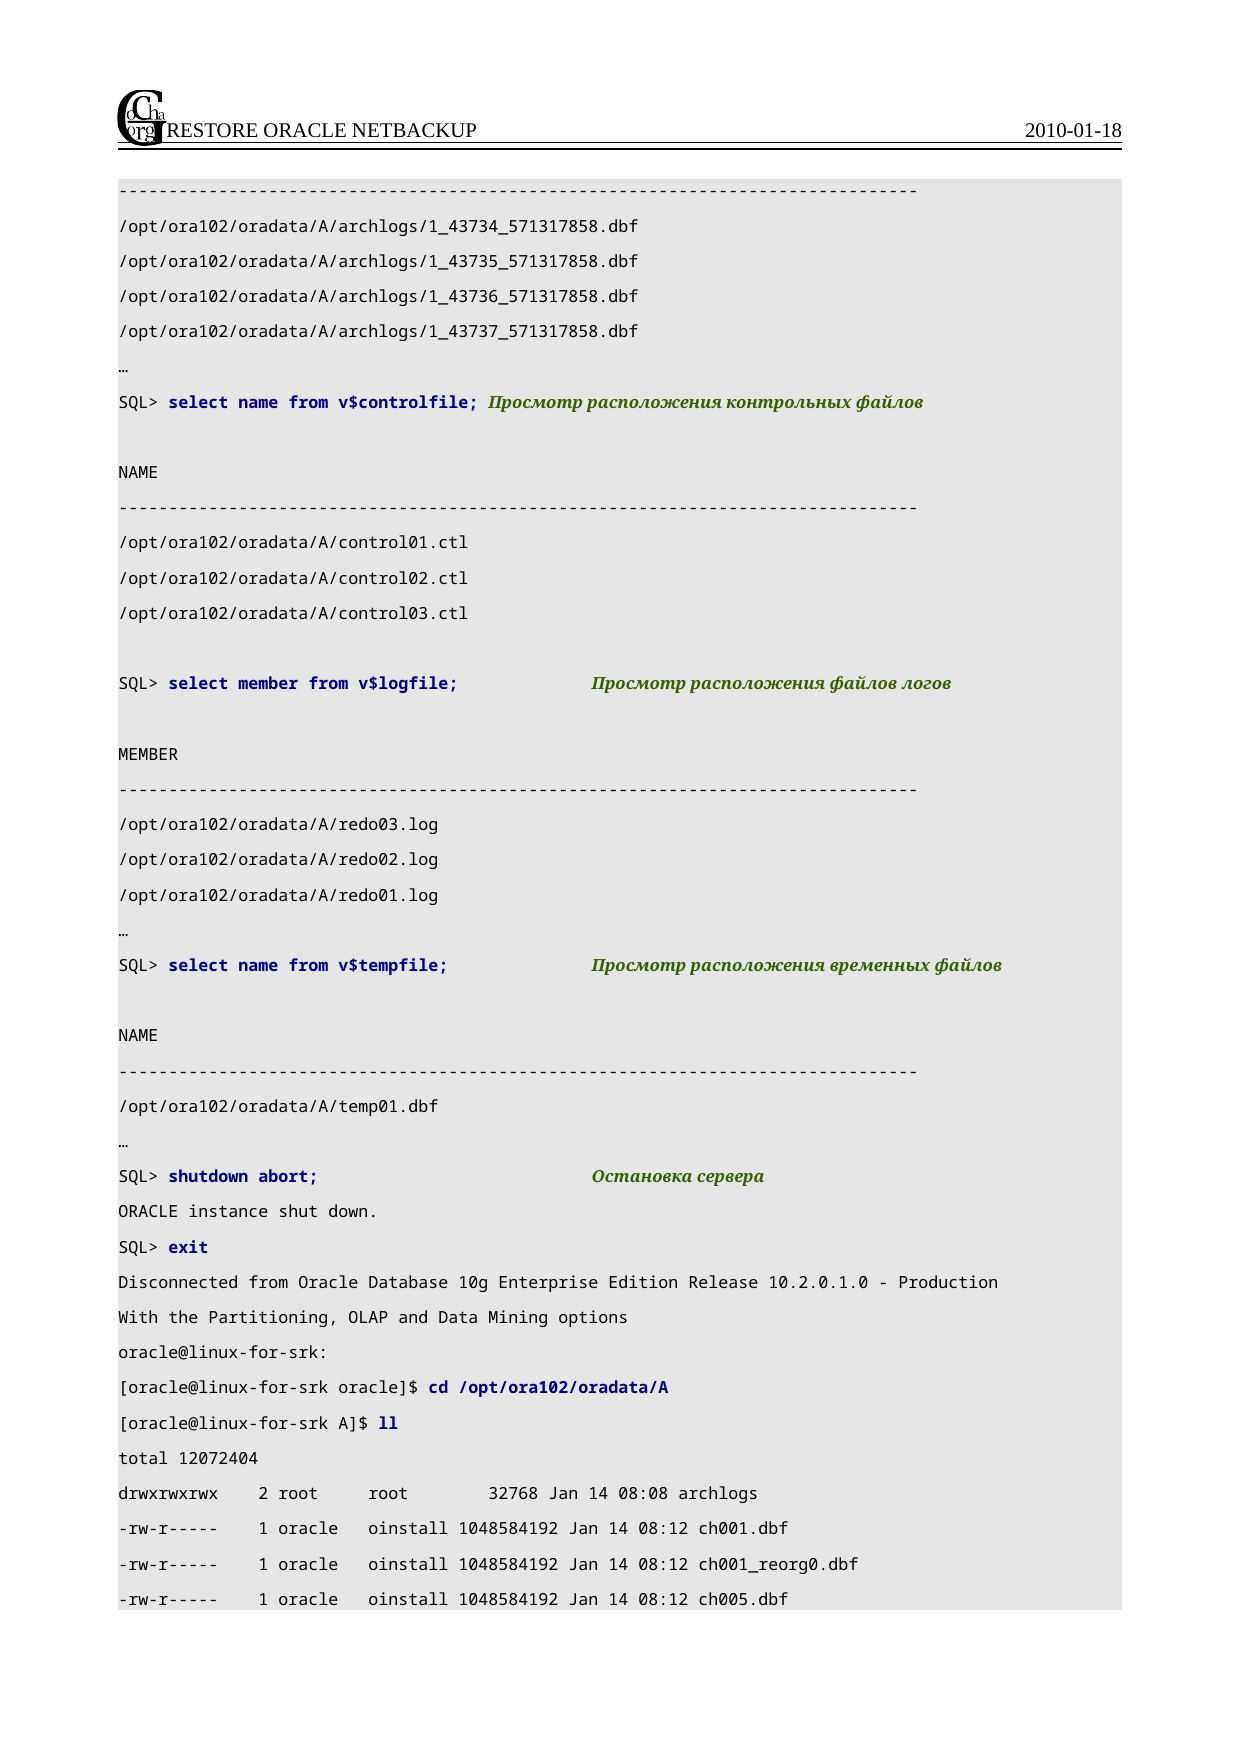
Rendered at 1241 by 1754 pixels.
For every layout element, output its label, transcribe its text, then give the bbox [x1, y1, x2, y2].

text oracle@linux-for-srk: [118, 1341, 1122, 1364]
text /opt/ora102/oradata/A/archlogs/1_43734_571317858.dbf [118, 214, 1122, 237]
text /opt/ora102/oradata/A/archlogs/1_43735_571317858.dbf [118, 249, 1122, 272]
text /opt/ora102/oradata/A/archlogs/1_43736_571317858.dbf [118, 285, 1122, 307]
text /opt/ora102/oradata/A/control03.ctl [118, 602, 1122, 624]
text [oracle@linux-for-srk oracle]$ cd /opt/ora102/oradata/A [118, 1376, 1122, 1399]
text SQL> select name from v$controlfile; Просмотр расположения контрольных файлов [118, 390, 1122, 413]
text total 12072404 [118, 1447, 1122, 1469]
text NAME [118, 1024, 1122, 1047]
text With the Partitioning, OLAP and Data Mining options [118, 1306, 1122, 1328]
text … [118, 355, 1122, 378]
text -rw-r----- 1 oracle oinstall 1048584192 Jan 14 08:12 ch001.dbf [118, 1517, 1122, 1540]
text /opt/ora102/oradata/A/archlogs/1_43737_571317858.dbf [118, 320, 1122, 343]
text NAME [118, 461, 1122, 483]
text -rw-r----- 1 oracle oinstall 1048584192 Jan 14 08:12 ch005.dbf [118, 1587, 1122, 1610]
picture [117, 90, 167, 146]
text -rw-r----- 1 oracle oinstall 1048584192 Jan 14 08:12 ch001_reorg0.dbf [118, 1552, 1122, 1575]
text SQL> select name from v$tempfile; Просмотр расположения временных файлов [118, 954, 1122, 976]
text [oracle@linux-for-srk A]$ ll [118, 1411, 1122, 1434]
text /opt/ora102/oradata/A/redo01.log [118, 883, 1122, 906]
text drwxrwxrwx 2 root root 32768 Jan 14 08:08 archlogs [118, 1482, 1122, 1504]
text /opt/ora102/oradata/A/redo02.log [118, 848, 1122, 871]
text SQL> shutdown abort; Остановка сервера [118, 1165, 1122, 1188]
text /opt/ora102/oradata/A/control02.ctl [118, 566, 1122, 589]
text MEMBER [118, 742, 1122, 765]
text ORACLE instance shut down. [118, 1200, 1122, 1223]
text /opt/ora102/oradata/A/control01.ctl [118, 531, 1122, 554]
text … [118, 1130, 1122, 1152]
text … [118, 918, 1122, 941]
text SQL> select member from v$logfile; Просмотр расположения файлов логов [118, 672, 1122, 695]
text -------------------------------------------------------------------------------- [118, 496, 1122, 519]
text /opt/ora102/oradata/A/temp01.dbf [118, 1094, 1122, 1117]
text -------------------------------------------------------------------------------- [118, 179, 1122, 202]
text SQL> exit [118, 1235, 1122, 1258]
text Disconnected from Oracle Database 10g Enterprise Edition Release 10.2.0.1.0 - Production [118, 1271, 1122, 1293]
text /opt/ora102/oradata/A/redo03.log [118, 813, 1122, 836]
text -------------------------------------------------------------------------------- [118, 778, 1122, 800]
text -------------------------------------------------------------------------------- [118, 1059, 1122, 1082]
